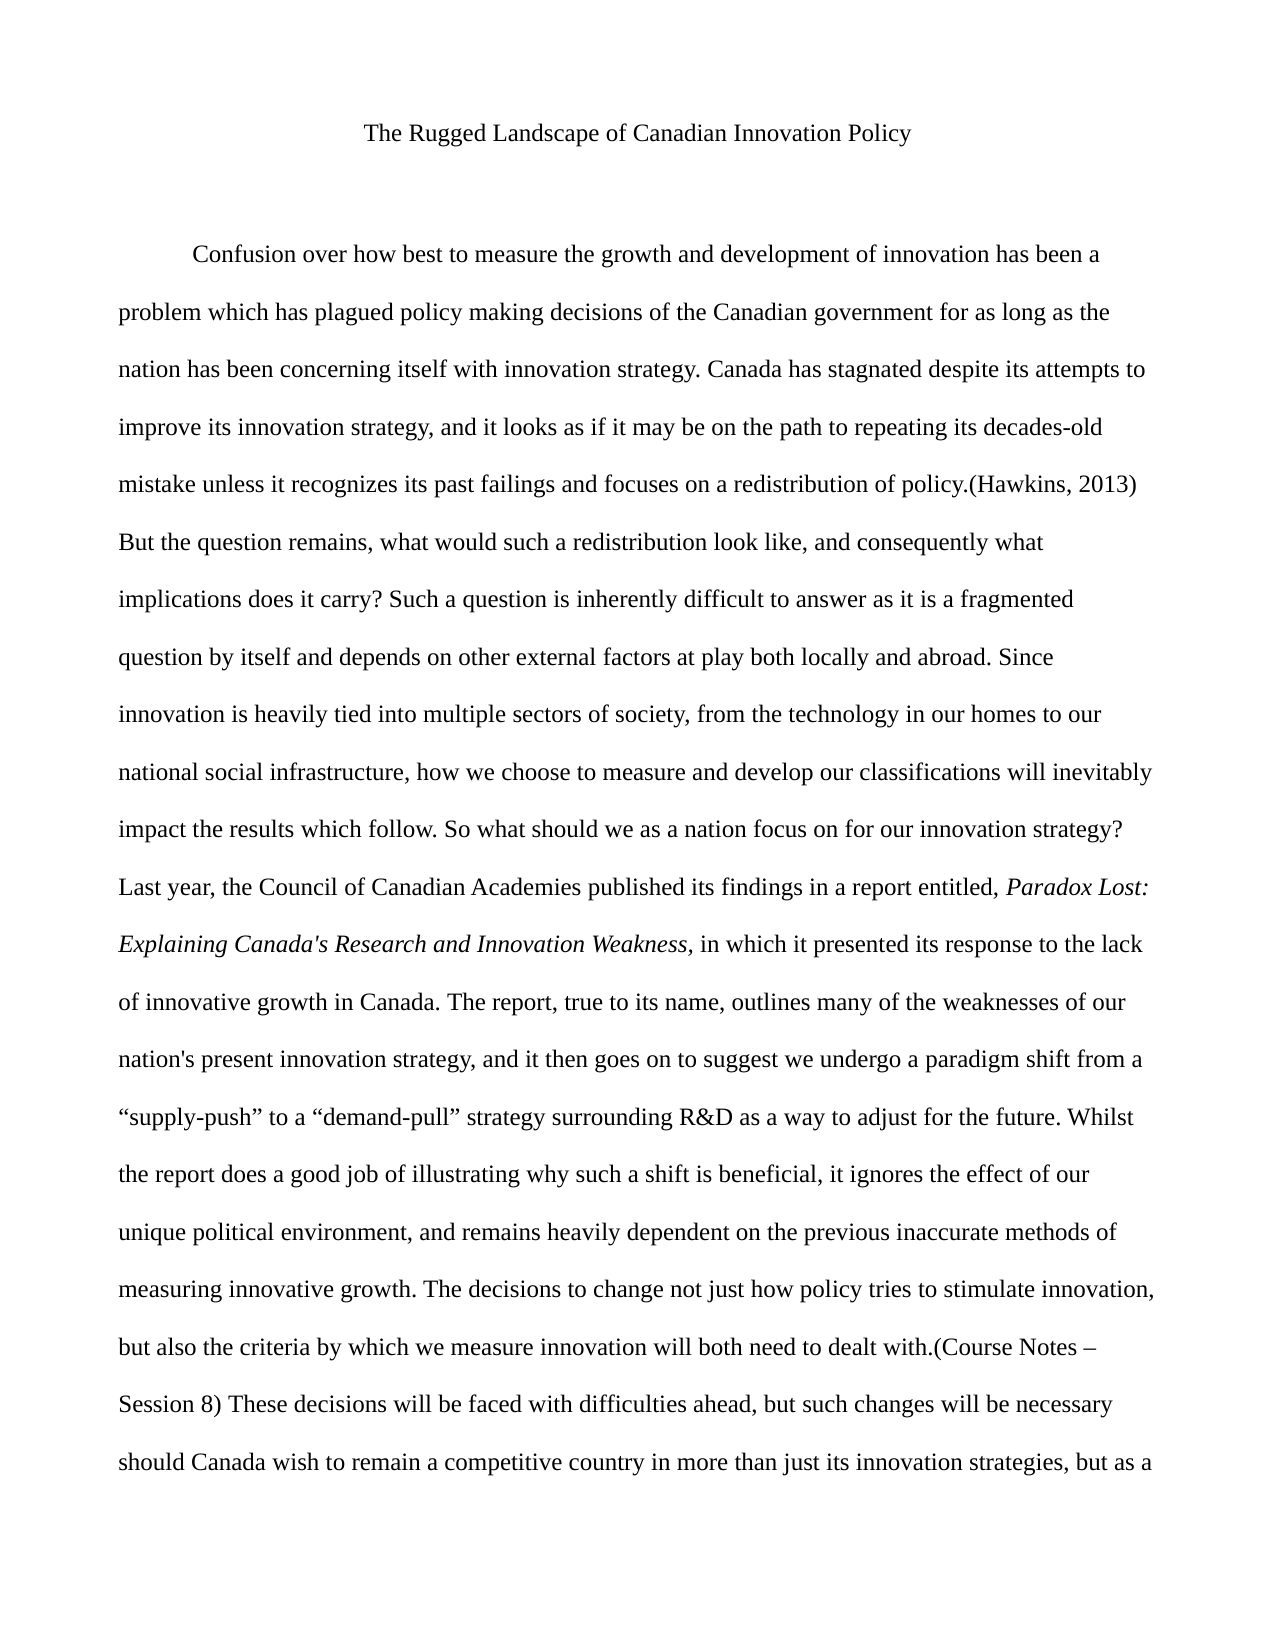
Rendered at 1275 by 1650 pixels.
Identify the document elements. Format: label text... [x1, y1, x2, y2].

text The Rugged Landscape of Canadian Innovation Policy [118, 118, 1157, 147]
text Confusion over how best to measure the growth and development of innovation has been a problem which has plagued policy making decisions of the Canadian government for as long as the nation has been concerning itself with innovation strategy. Canada has stagnated despite its attempts to improve its innovation strategy, and it looks as if it may be on the path to repeating its decades-old mistake unless it recognizes its past failings and focuses on a redistribution of policy.(Hawkins, 2013) But the question remains, what would such a redistribution look like, and consequently what implications does it carry? Such a question is inherently difficult to answer as it is a fragmented question by itself and depends on other external factors at play both locally and abroad. Since innovation is heavily tied into multiple sectors of society, from the technology in our homes to our national social infrastructure, how we choose to measure and develop our classifications will inevitably impact the results which follow. So what should we as a nation focus on for our innovation strategy? Last year, the Council of Canadian Academies published its findings in a report entitled, Paradox Lost: Explaining Canada's Research and Innovation Weakness, in which it presented its response to the lack of innovative growth in Canada. The report, true to its name, outlines many of the weaknesses of our nation's present innovation strategy, and it then goes on to suggest we undergo a paradigm shift from a “supply-push” to a “demand-pull” strategy surrounding R&D as a way to adjust for the future. Whilst the report does a good job of illustrating why such a shift is beneficial, it ignores the effect of our unique political environment, and remains heavily dependent on the previous inaccurate methods of measuring innovative growth. The decisions to change not just how policy tries to stimulate innovation, but also the criteria by which we measure innovation will both need to dealt with.(Course Notes – Session 8) These decisions will be faced with difficulties ahead, but such changes will be necessary should Canada wish to remain a competitive country in more than just its innovation strategies, but as a [118, 239, 1157, 1475]
